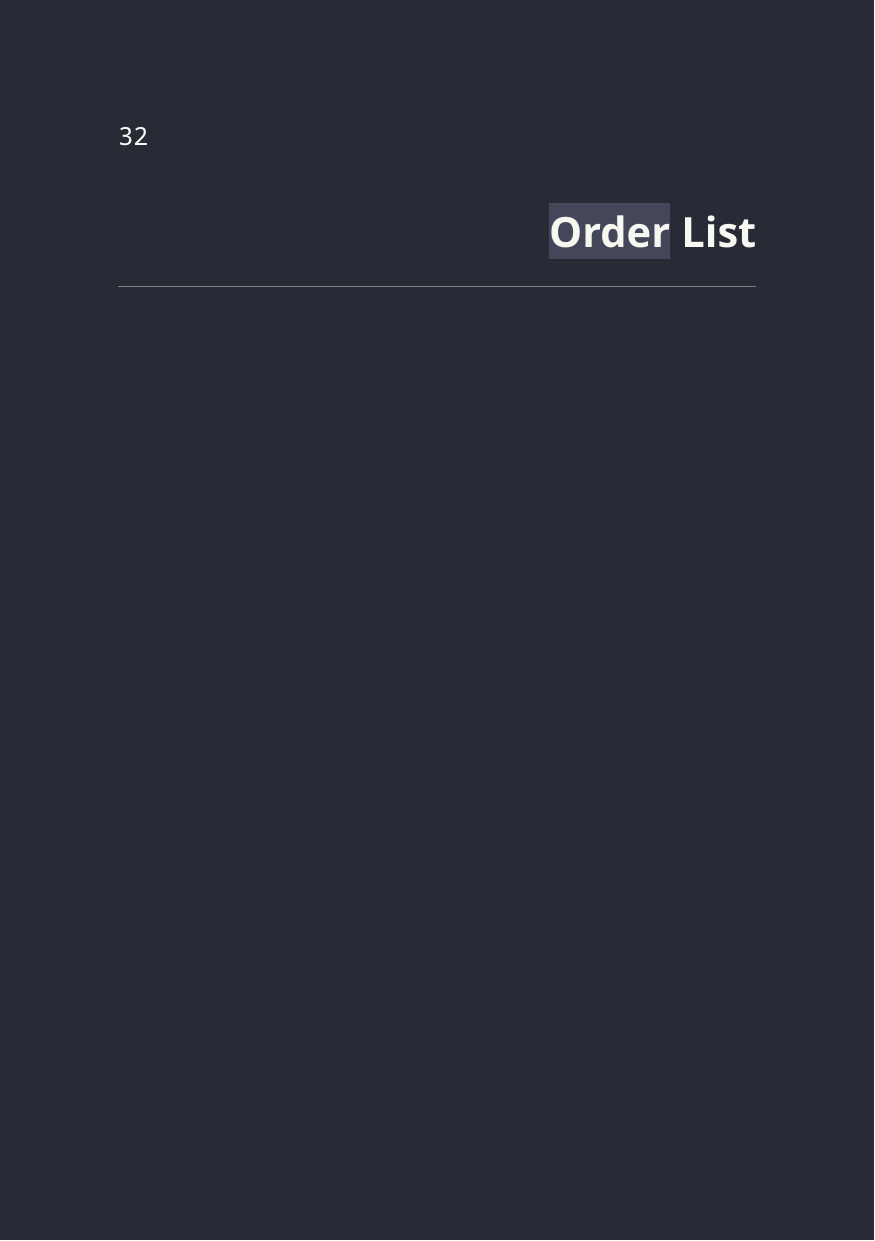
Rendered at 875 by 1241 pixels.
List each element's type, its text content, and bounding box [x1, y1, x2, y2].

subtitle Order List [118, 202, 756, 259]
